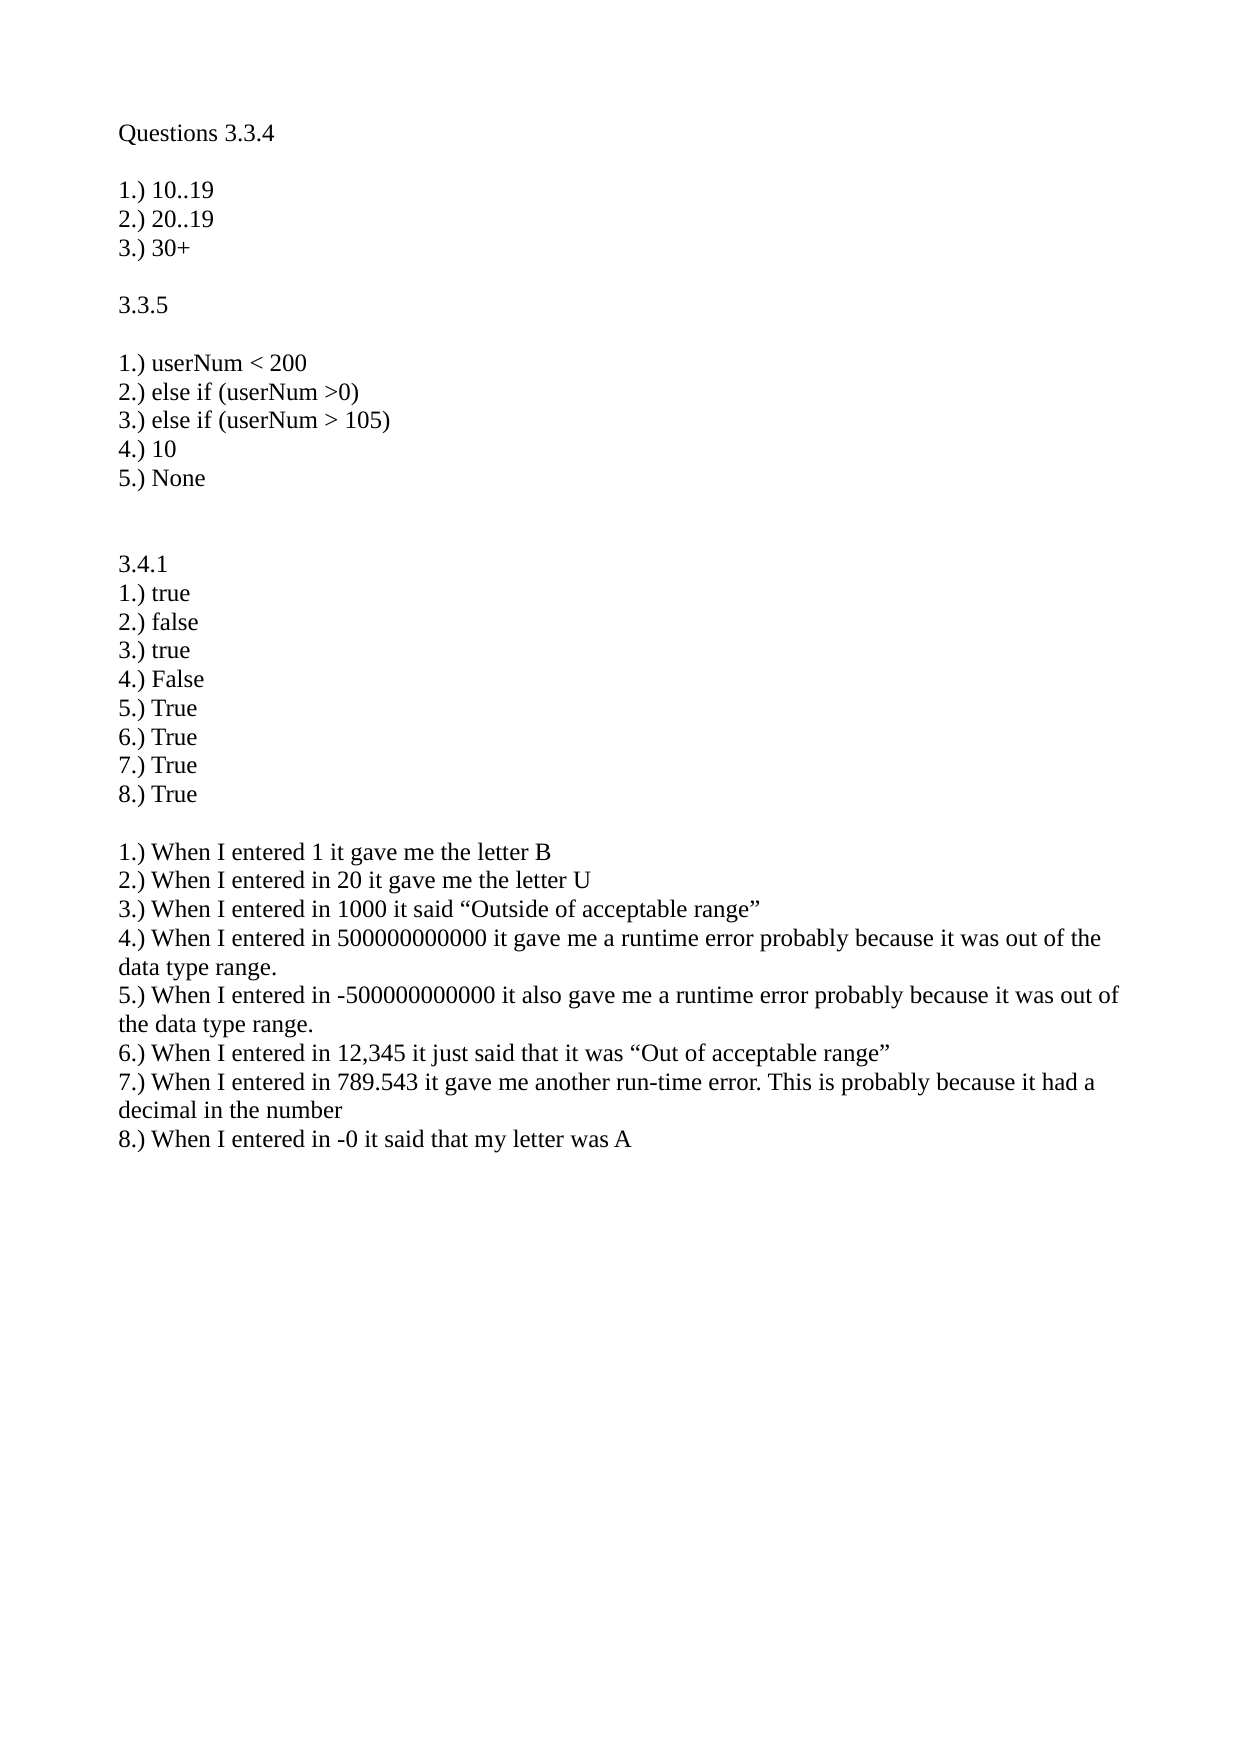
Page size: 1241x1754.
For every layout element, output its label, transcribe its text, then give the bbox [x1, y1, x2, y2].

text 2.) else if (userNum >0) [118, 377, 1122, 406]
text 2.) 20..19 [118, 204, 1122, 233]
text 4.) When I entered in 500000000000 it gave me a runtime error probably because it was out of the data type range. [118, 923, 1122, 981]
text 5.) None [118, 463, 1122, 492]
text 1.) 10..19 [118, 176, 1122, 204]
text 3.3.5 [118, 291, 1122, 319]
text 1.) When I entered 1 it gave me the letter B [118, 837, 1122, 866]
text 3.) else if (userNum > 105) [118, 406, 1122, 434]
text 5.) When I entered in -500000000000 it also gave me a runtime error probably because it was out of the data type range. [118, 981, 1122, 1038]
text 3.4.1 [118, 549, 1122, 578]
text 1.) true [118, 578, 1122, 607]
text 8.) When I entered in -0 it said that my letter was A [118, 1124, 1122, 1153]
text Questions 3.3.4 [118, 118, 1122, 147]
text 8.) True [118, 779, 1122, 808]
text 6.) When I entered in 12,345 it just said that it was “Out of acceptable range” [118, 1038, 1122, 1067]
text 4.) False [118, 664, 1122, 693]
text 2.) When I entered in 20 it gave me the letter U [118, 866, 1122, 894]
text 2.) false [118, 607, 1122, 636]
text 3.) true [118, 636, 1122, 664]
text 3.) When I entered in 1000 it said “Outside of acceptable range” [118, 894, 1122, 923]
text 7.) When I entered in 789.543 it gave me another run-time error. This is probably because it had a decimal in the number [118, 1067, 1122, 1124]
text 1.) userNum < 200 [118, 348, 1122, 377]
text 5.) True [118, 693, 1122, 722]
text 3.) 30+ [118, 233, 1122, 262]
text 4.) 10 [118, 434, 1122, 463]
text 6.) True [118, 722, 1122, 751]
text 7.) True [118, 751, 1122, 779]
